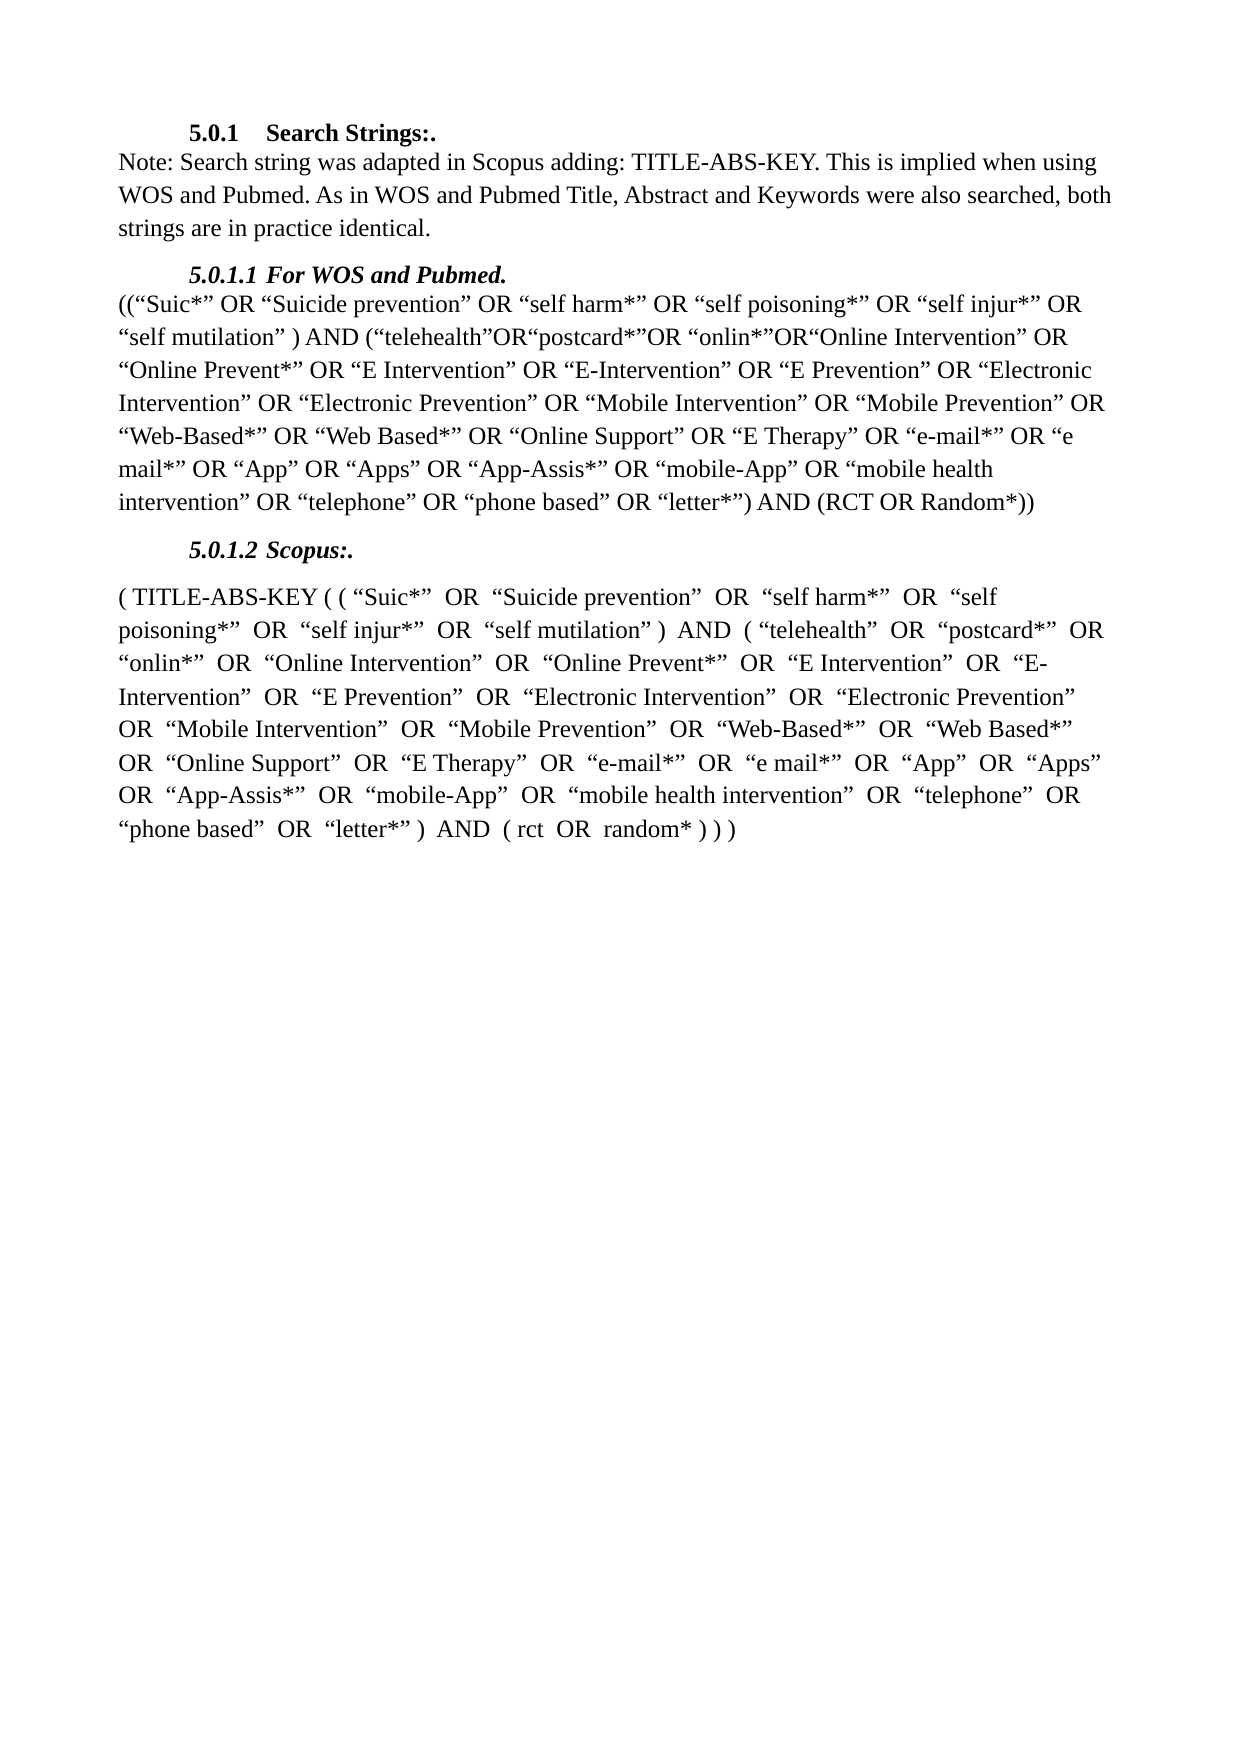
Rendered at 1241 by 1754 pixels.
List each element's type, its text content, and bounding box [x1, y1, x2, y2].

subtitle 5.0.1.1 For WOS and Pubmed. [118, 261, 1122, 289]
text ( TITLE-ABS-KEY ( ( “Suic*” OR “Suicide prevention” OR “self harm*” OR “self poisoning*” OR “self injur*” OR “self mutilation” ) AND ( “telehealth” OR “postcard*” OR “onlin*” OR “Online Intervention” OR “Online Prevent*” OR “E Intervention” OR “E-Intervention” OR “E Prevention” OR “Electronic Intervention” OR “Electronic Prevention” OR “Mobile Intervention” OR “Mobile Prevention” OR “Web-Based*” OR “Web Based*” OR “Online Support” OR “E Therapy” OR “e-mail*” OR “e mail*” OR “App” OR “Apps” OR “App-Assis*” OR “mobile-App” OR “mobile health intervention” OR “telephone” OR “phone based” OR “letter*” ) AND ( rct OR random* ) ) ) [118, 582, 1122, 842]
text Note: Search string was adapted in Scopus adding: TITLE-ABS-KEY. This is implied when using WOS and Pubmed. As in WOS and Pubmed Title, Abstract and Keywords were also searched, both strings are in practice identical. [118, 147, 1122, 242]
text ((“Suic*” OR “Suicide prevention” OR “self harm*” OR “self poisoning*” OR “self injur*” OR “self mutilation” ) AND (“telehealth”OR“postcard*”OR “onlin*”OR“Online Intervention” OR “Online Prevent*” OR “E Intervention” OR “E-Intervention” OR “E Prevention” OR “Electronic Intervention” OR “Electronic Prevention” OR “Mobile Intervention” OR “Mobile Prevention” OR “Web-Based*” OR “Web Based*” OR “Online Support” OR “E Therapy” OR “e-mail*” OR “e mail*” OR “App” OR “Apps” OR “App-Assis*” OR “mobile-App” OR “mobile health intervention” OR “telephone” OR “phone based” OR “letter*”) AND (RCT OR Random*)) [118, 289, 1122, 516]
subtitle 5.0.1.2 Scopus:. [118, 535, 1122, 564]
subtitle 5.0.1 Search Strings:. [118, 118, 1122, 147]
